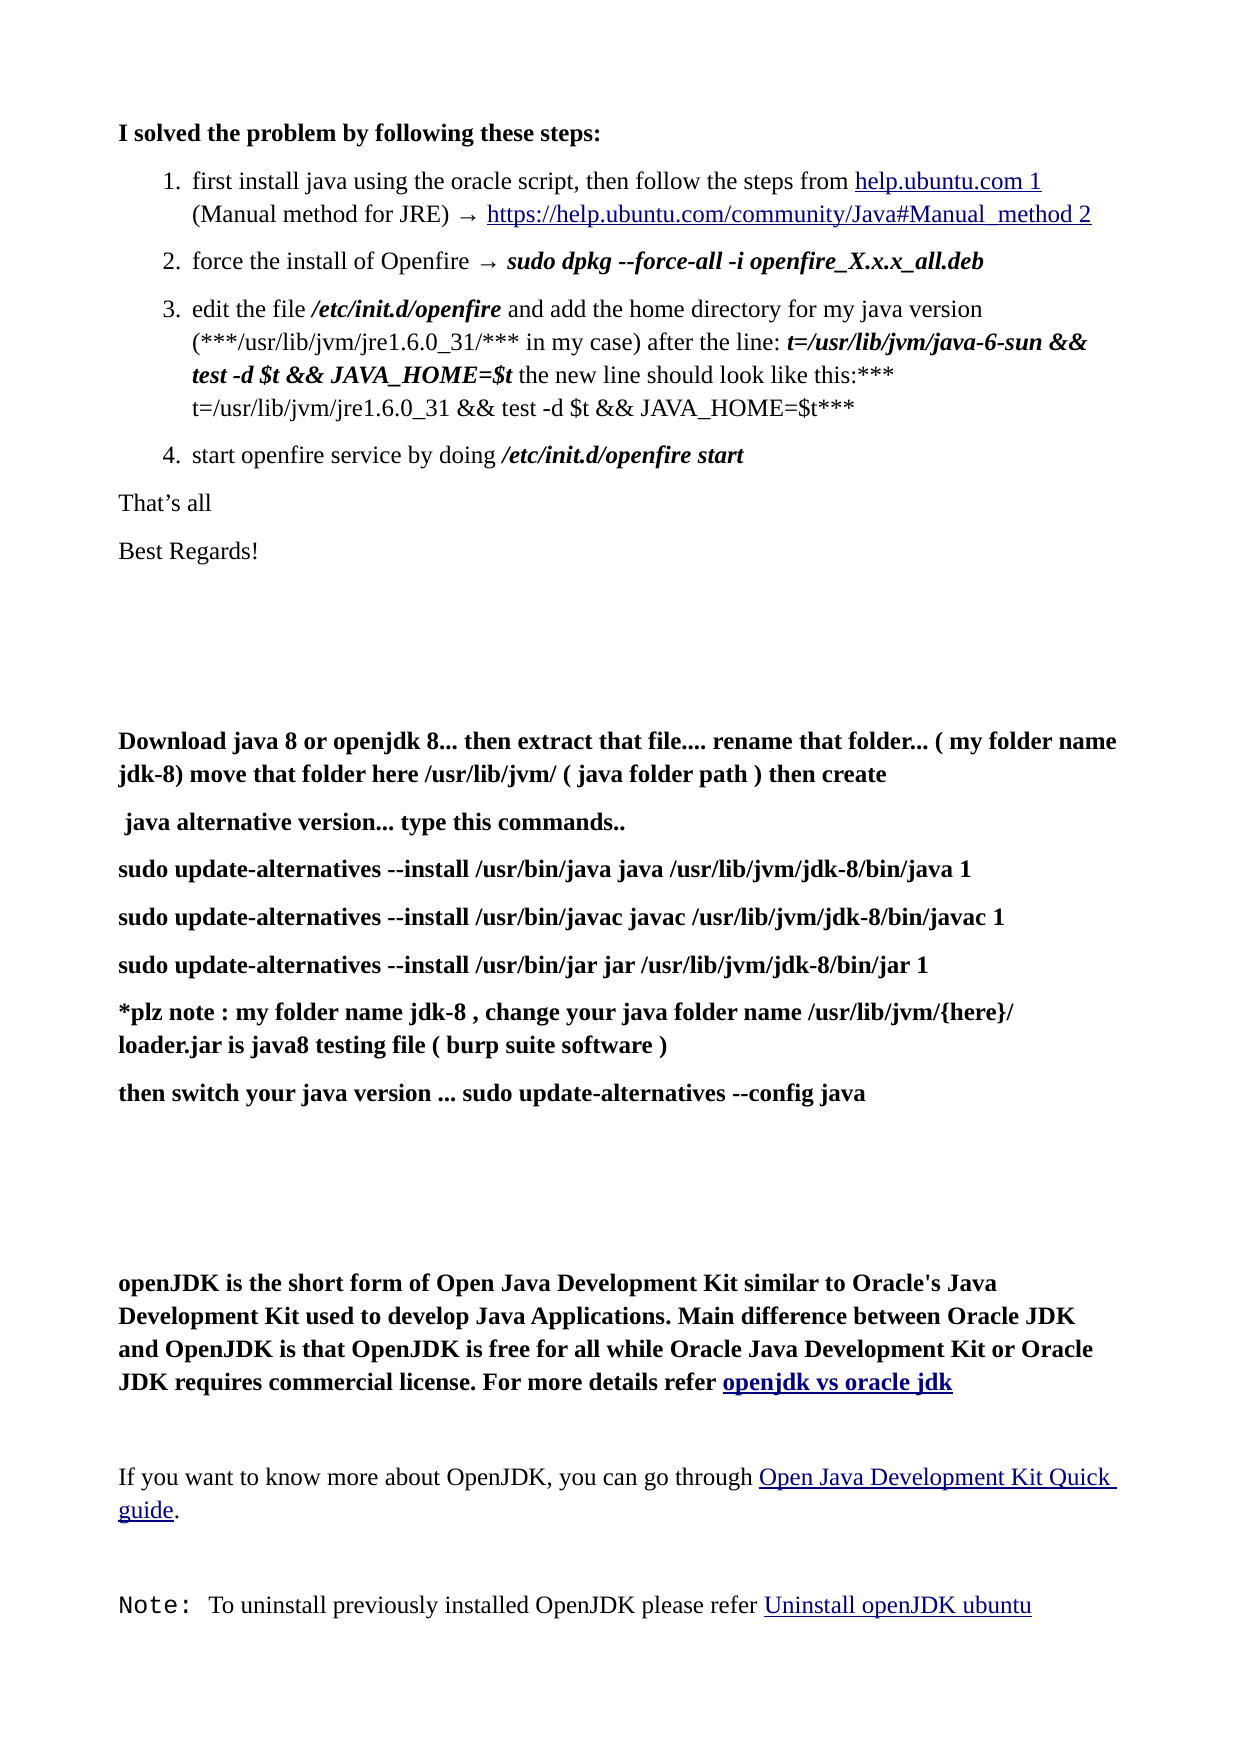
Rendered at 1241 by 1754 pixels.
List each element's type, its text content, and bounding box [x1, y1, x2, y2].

text I solved the problem by following these steps: [118, 118, 1122, 147]
text sudo update-alternatives --install /usr/bin/java java /usr/lib/jvm/jdk-8/bin/java 1 [118, 854, 1122, 883]
text java alternative version... type this commands.. [118, 807, 1122, 836]
text If you want to know more about OpenJDK, you can go through Open Java Development Kit Quick guide. [118, 1462, 1122, 1524]
text sudo update-alternatives --install /usr/bin/jar jar /usr/lib/jvm/jdk-8/bin/jar 1 [118, 950, 1122, 978]
text openJDK is the short form of Open Java Development Kit similar to Oracle's Java Development Kit used to develop Java Applications. Main difference between Oracle JDK and OpenJDK is that OpenJDK is free for all while Oracle Java Development Kit or Oracle JDK requires commercial license. For more details refer openjdk vs oracle jdk [118, 1268, 1122, 1396]
list start openfire service by doing /etc/init.d/openfire start [162, 441, 1122, 469]
text Download java 8 or openjdk 8... then extract that file.... rename that folder... ( my folder name jdk-8) move that folder here /usr/lib/jvm/ ( java folder path ) then create [118, 726, 1122, 788]
text Note: To uninstall previously installed OpenJDK please refer Uninstall openJDK ubuntu [118, 1591, 1122, 1621]
text sudo update-alternatives --install /usr/bin/javac javac /usr/lib/jvm/jdk-8/bin/javac 1 [118, 902, 1122, 931]
list edit the file /etc/init.d/openfire and add the home directory for my java version (***/usr/lib/jvm/jre1.6.0_31/*** in my case) after the line: t=/usr/lib/jvm/java-6-sun && test -d $t && JAVA_HOME=$t the new line should look like this:*** t=/usr/lib/jvm/jre1.6.0_31 && test -d $t && JAVA_HOME=$t*** [162, 294, 1122, 422]
text then switch your java version ... sudo update-alternatives --config java [118, 1078, 1122, 1107]
text *plz note : my folder name jdk-8 , change your java folder name /usr/lib/jvm/{here}/ loader.jar is java8 testing file ( burp suite software ) [118, 997, 1122, 1059]
text Best Regards! [118, 536, 1122, 564]
list first install java using the oracle script, then follow the steps from help.ubuntu.com 1 (Manual method for JRE) → https://help.ubuntu.com/community/Java#Manual_method 2 [162, 166, 1122, 227]
text That’s all [118, 488, 1122, 517]
list force the install of Openfire → sudo dpkg --force-all -i openfire_X.x.x_all.deb [162, 246, 1122, 275]
